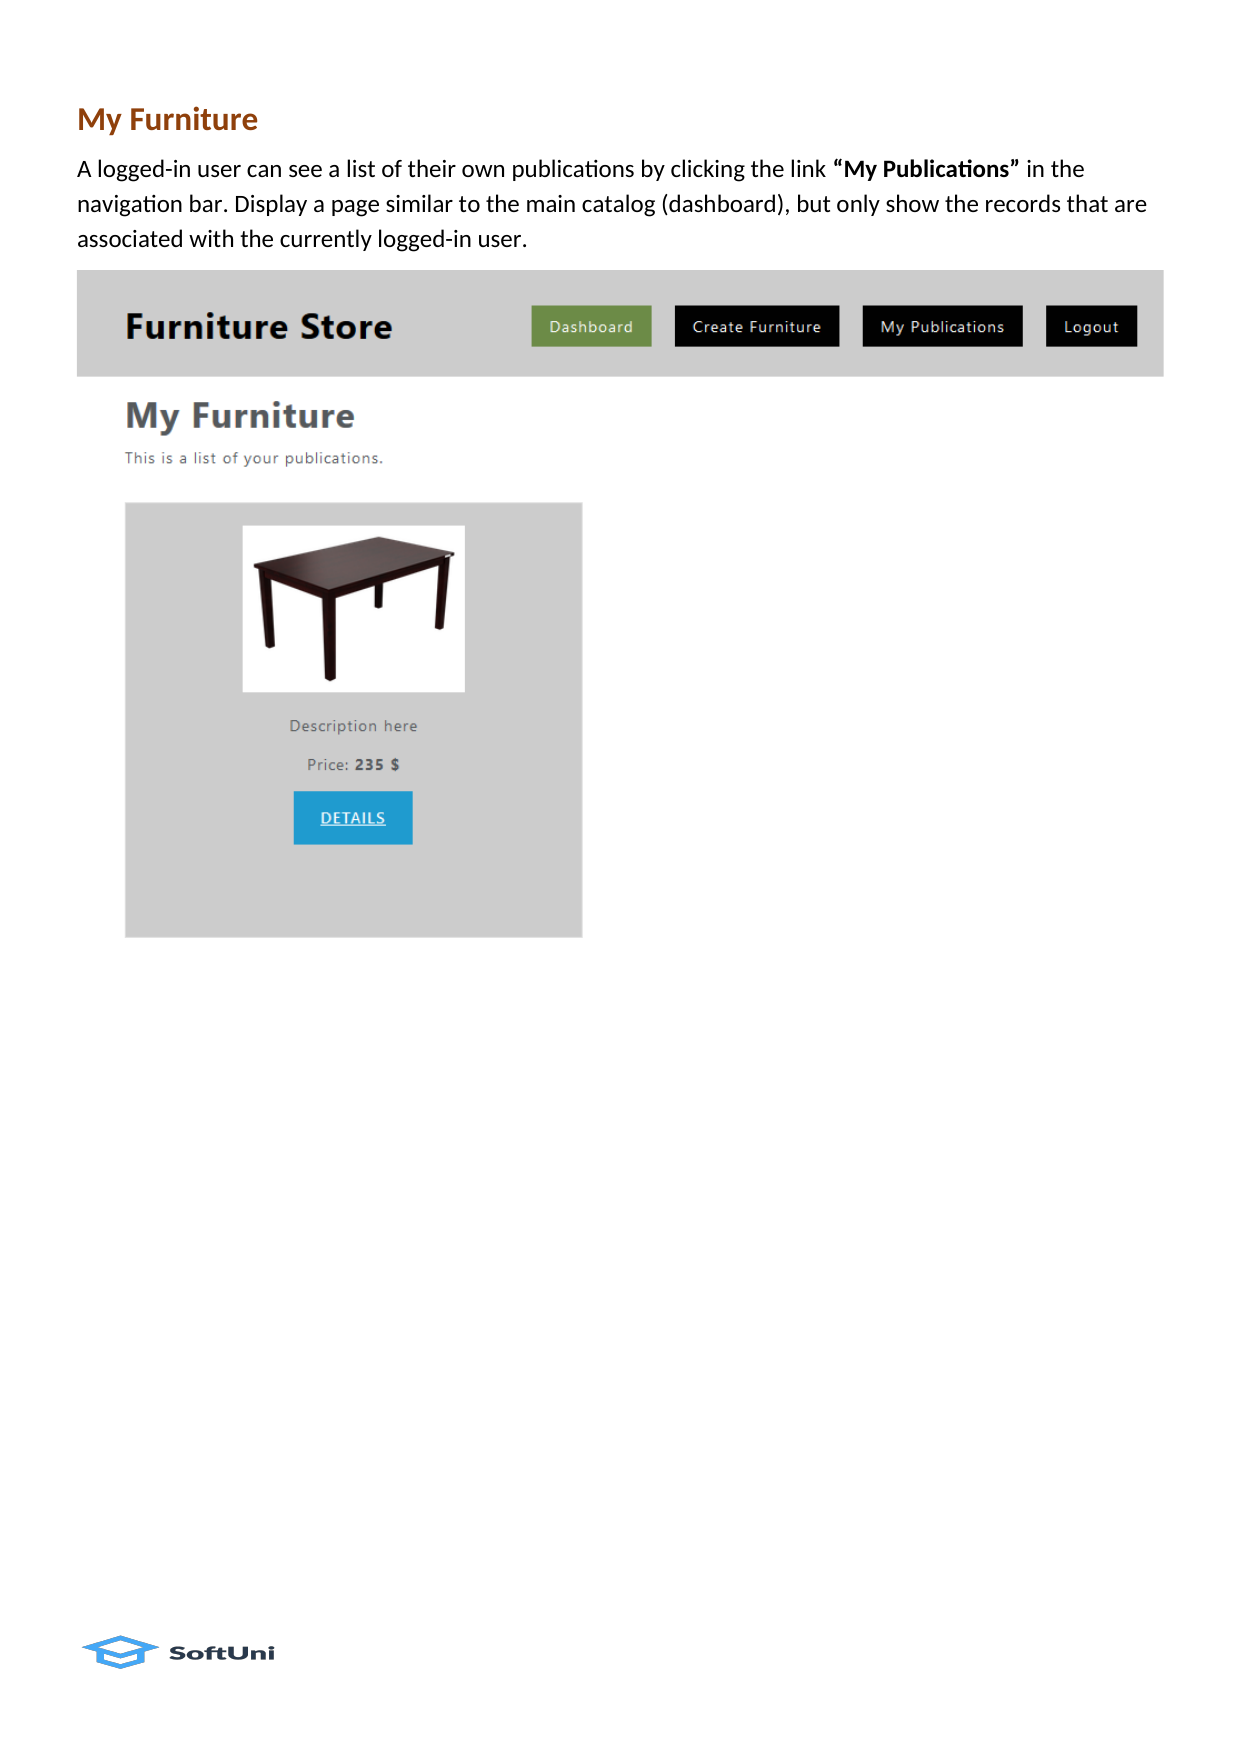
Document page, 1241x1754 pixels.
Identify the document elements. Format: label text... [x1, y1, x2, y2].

subtitle My Furniture [77, 98, 1163, 139]
picture [75, 1632, 281, 1672]
picture [76, 270, 1164, 958]
text A logged-in user can see a list of their own publications by clicking the link “My Publications” in the navigation bar. Display a page similar to the main catalog (dashboard), but only show the records that are associated with the currently logged-in user. [77, 153, 1163, 253]
